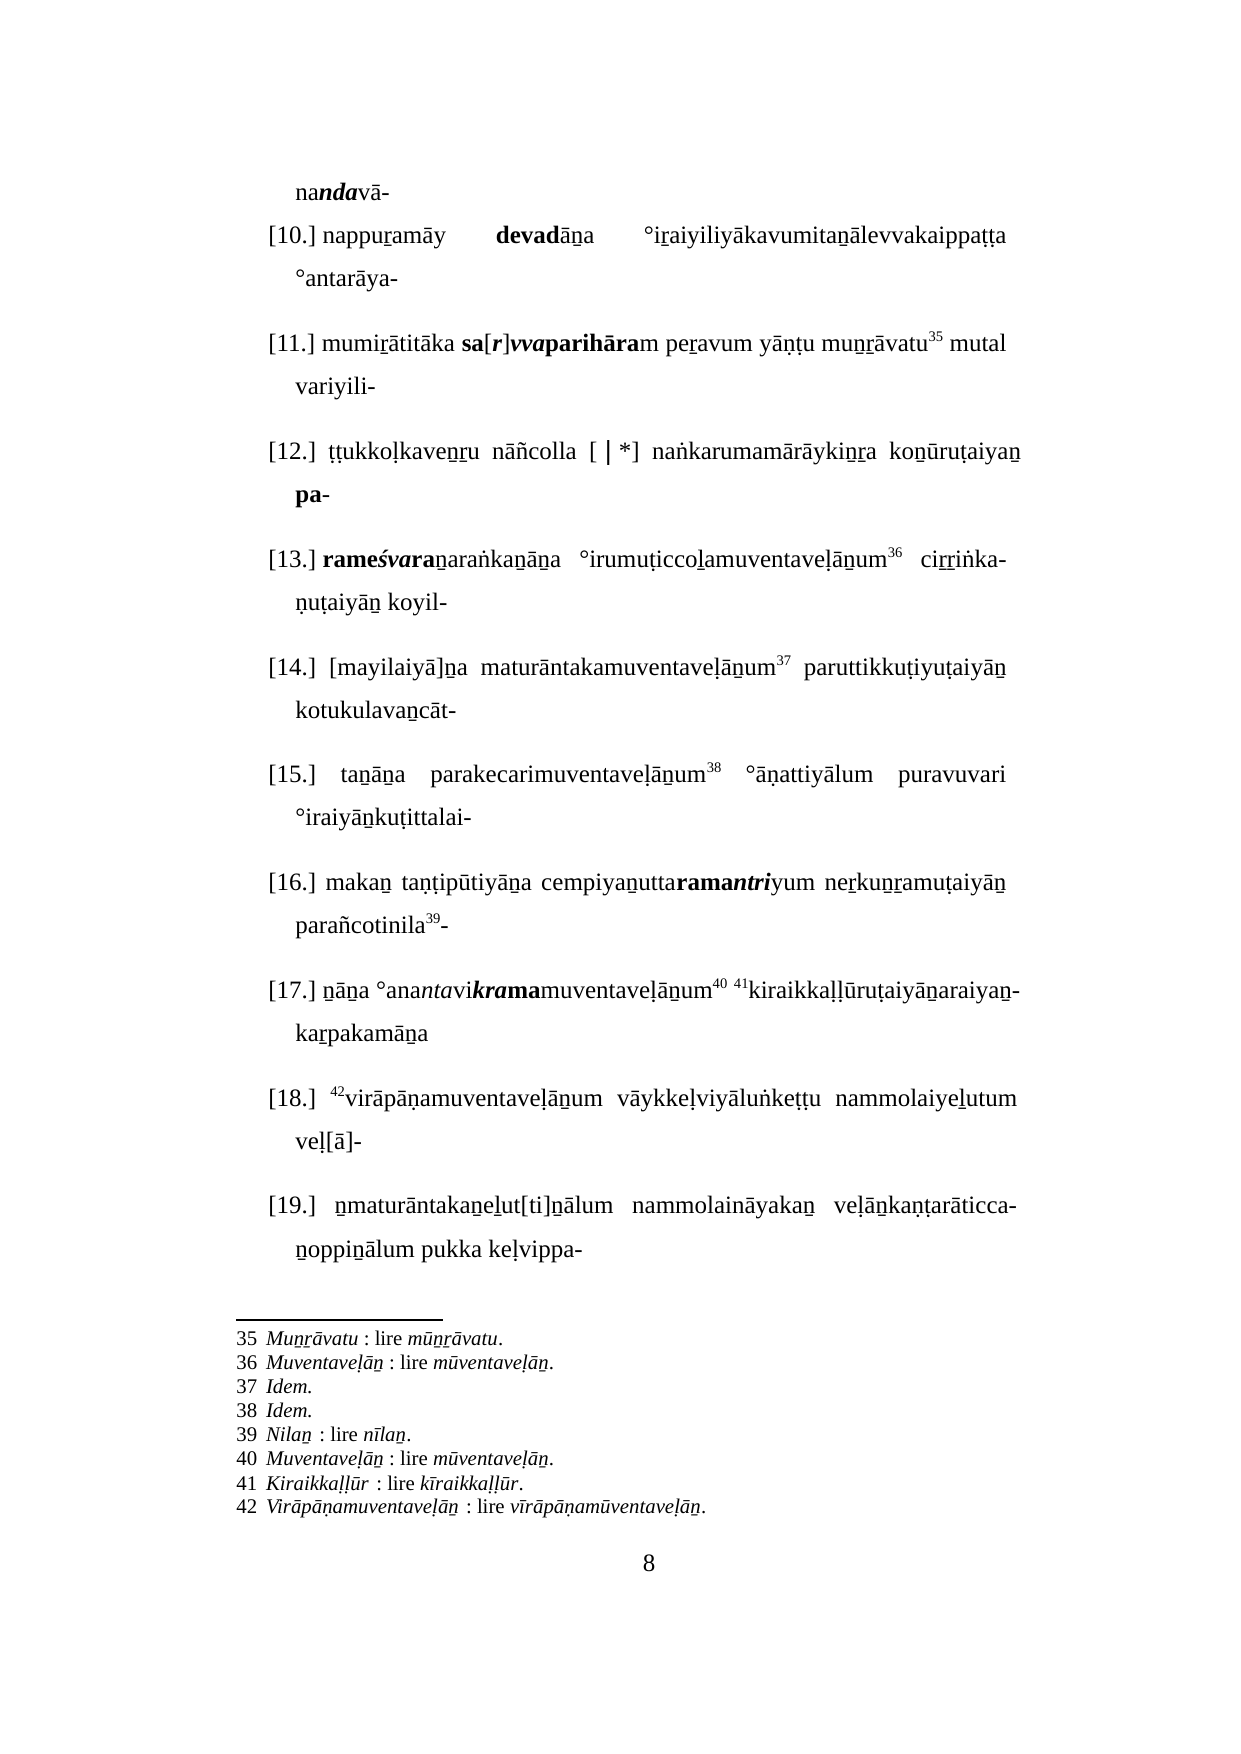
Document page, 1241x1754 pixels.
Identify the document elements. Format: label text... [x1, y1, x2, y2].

text Nilaṉ : lire nīlaṉ. [236, 1422, 1061, 1446]
text [18.] virāpāṇamuventaveḷāṉum vāykkeḷviyāluṅkeṭṭu nammolaiyeḻutum veḷ[ā]- [268, 1083, 1017, 1155]
text [17.] ṉāṉa °anantavikramamuventaveḷāṉum kiraikkaḷḷūruṭaiyāṉaraiyaṉ- kaṟpakamāṉa [268, 975, 1020, 1047]
text Virāpāṇamuventaveḷāṉ : lire vīrāpāṇamūventaveḷāṉ. [236, 1494, 1061, 1518]
text [15.] taṉāṉa parakecarimuventaveḷāṉum °āṇattiyālum puravuvari °iraiyāṉkuṭittalai- [268, 759, 1006, 831]
text [12.] ṭṭukkoḷkaveṉṟu nāñcolla [❘*] naṅkarumamārāykiṉṟa koṉūruṭaiyaṉ pa- [268, 436, 1021, 508]
text Kiraikkaḷḷūr : lire kīraikkaḷḷūr. [236, 1470, 1061, 1494]
text [13.] rameśvaraṉaraṅkaṉāṉa °irumuṭiccoḻamuventaveḷāṉum ciṟṟiṅka-ṇuṭaiyāṉ koyil- [268, 544, 1006, 616]
text Muventaveḷāṉ : lire mūventaveḷāṉ. [236, 1350, 1061, 1374]
text [19.] ṉmaturāntakaṉeḻut[ti]ṉālum nammolaināyakaṉ veḷāṉkaṇṭarāticca-ṉoppiṉālum pukka keḷvippa- [268, 1191, 1017, 1262]
text nandavā- [268, 177, 1005, 206]
text [11.] mumiṟātitāka sa[r]vvaparihāram peṟavum yāṇṭu muṉṟāvatu mutal variyili- [268, 328, 1006, 400]
text [14.] [mayilaiyā]ṉa maturāntakamuventaveḷāṉum paruttikkuṭiyuṭaiyāṉ kotukulavaṉcāt- [268, 652, 1006, 723]
text Idem. [236, 1374, 1061, 1398]
text [10.] nappuṟamāy devadāṉa °iṟaiyiliyākavumitaṉālevvakaippaṭṭa °antarāya- [268, 220, 1006, 292]
text Idem. [236, 1398, 1061, 1422]
text Muṉṟāvatu : lire mūṉṟāvatu. [236, 1326, 1061, 1350]
text [16.] makaṉ taṇṭipūtiyāṉa cempiyaṉuttaramantriyum neṟkuṉṟamuṭaiyāṉ parañcotinila- [268, 867, 1006, 939]
text Muventaveḷāṉ : lire mūventaveḷāṉ. [236, 1446, 1061, 1470]
